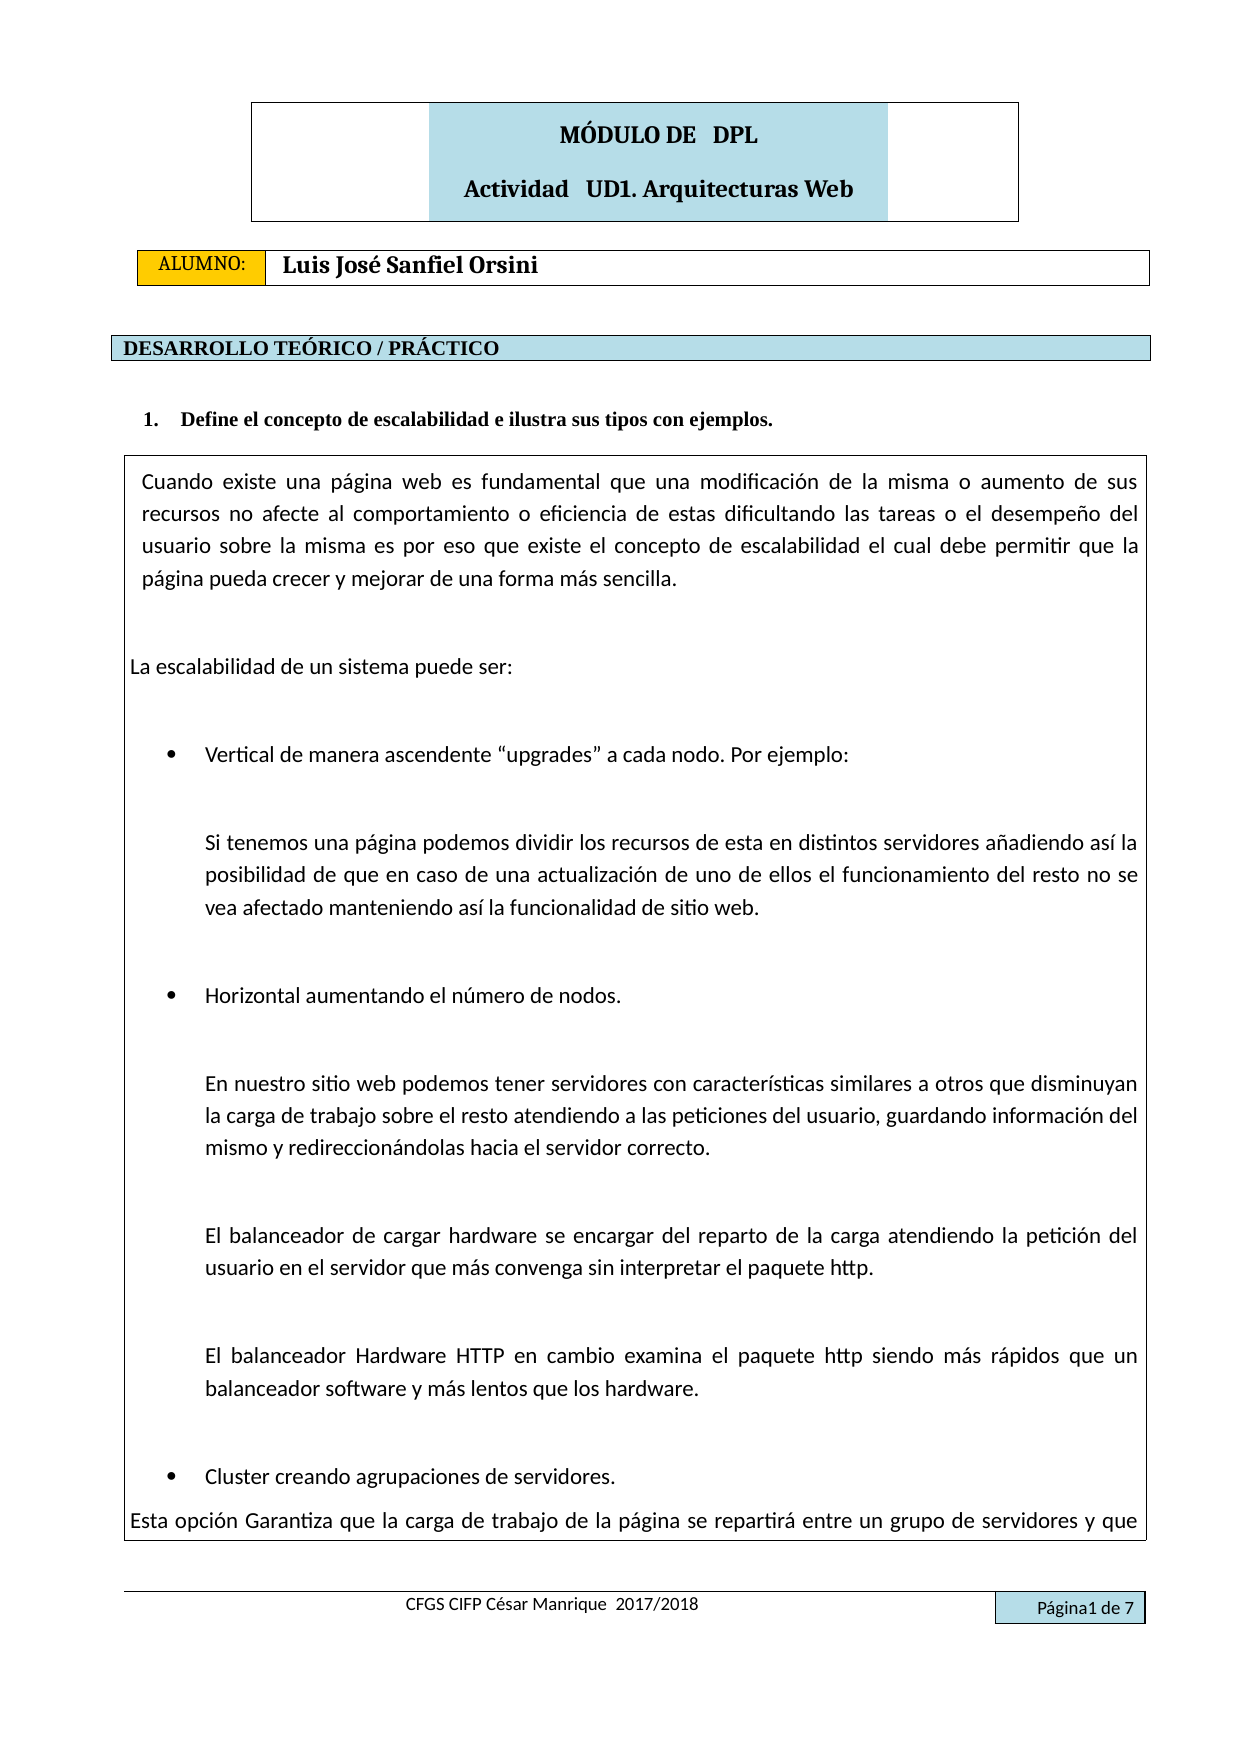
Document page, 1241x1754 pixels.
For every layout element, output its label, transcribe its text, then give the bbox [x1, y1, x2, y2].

table_header Luis José Sanfiel Orsini [266, 251, 1149, 285]
table_cell DESARROLLO TEÓRICO / PRÁCTICO [112, 336, 1150, 360]
table_header ALUMNO: [138, 251, 265, 285]
table_header [112, 311, 1150, 335]
table_header Cuando existe una página web es fundamental que una modificación de la misma o aumento de sus recursos no afecte al comportamiento o eficiencia de estas dificultando las tareas o el desempeño del usuario sobre la misma es por eso que existe el concepto de escalabilidad el cual debe permitir que la página pueda crecer y mejorar de una forma más sencilla. La escalabilidad de un sistema puede ser: Vertical de manera ascendente “upgrades” a cada nodo. Por ejemplo: Si tenemos una página podemos dividir los recursos de esta en distintos servidores añadiendo así la posibilidad de que en caso de una actualización de uno de ellos el funcionamiento del resto no se vea afectado manteniendo así la funcionalidad de sitio web. Horizontal aumentando el número de nodos. En nuestro sitio web podemos tener servidores con características similares a otros que disminuyan la carga de trabajo sobre el resto atendiendo a las peticiones del usuario, guardando información del mismo y redireccionándolas hacia el servidor correcto. El balanceador de cargar hardware se encargar del reparto de la carga atendiendo la petición del usuario en el servidor que más convenga sin interpretar el paquete http. El balanceador Hardware HTTP en cambio examina el paquete http siendo más rápidos que un balanceador software y más lentos que los hardware. Cluster creando agrupaciones de servidores. Esta opción Garantiza que la carga de trabajo de la página se repartirá entre un grupo de servidores y que [125, 456, 1146, 1540]
list Define el concepto de escalabilidad e ilustra sus tipos con ejemplos. [143, 407, 1146, 431]
